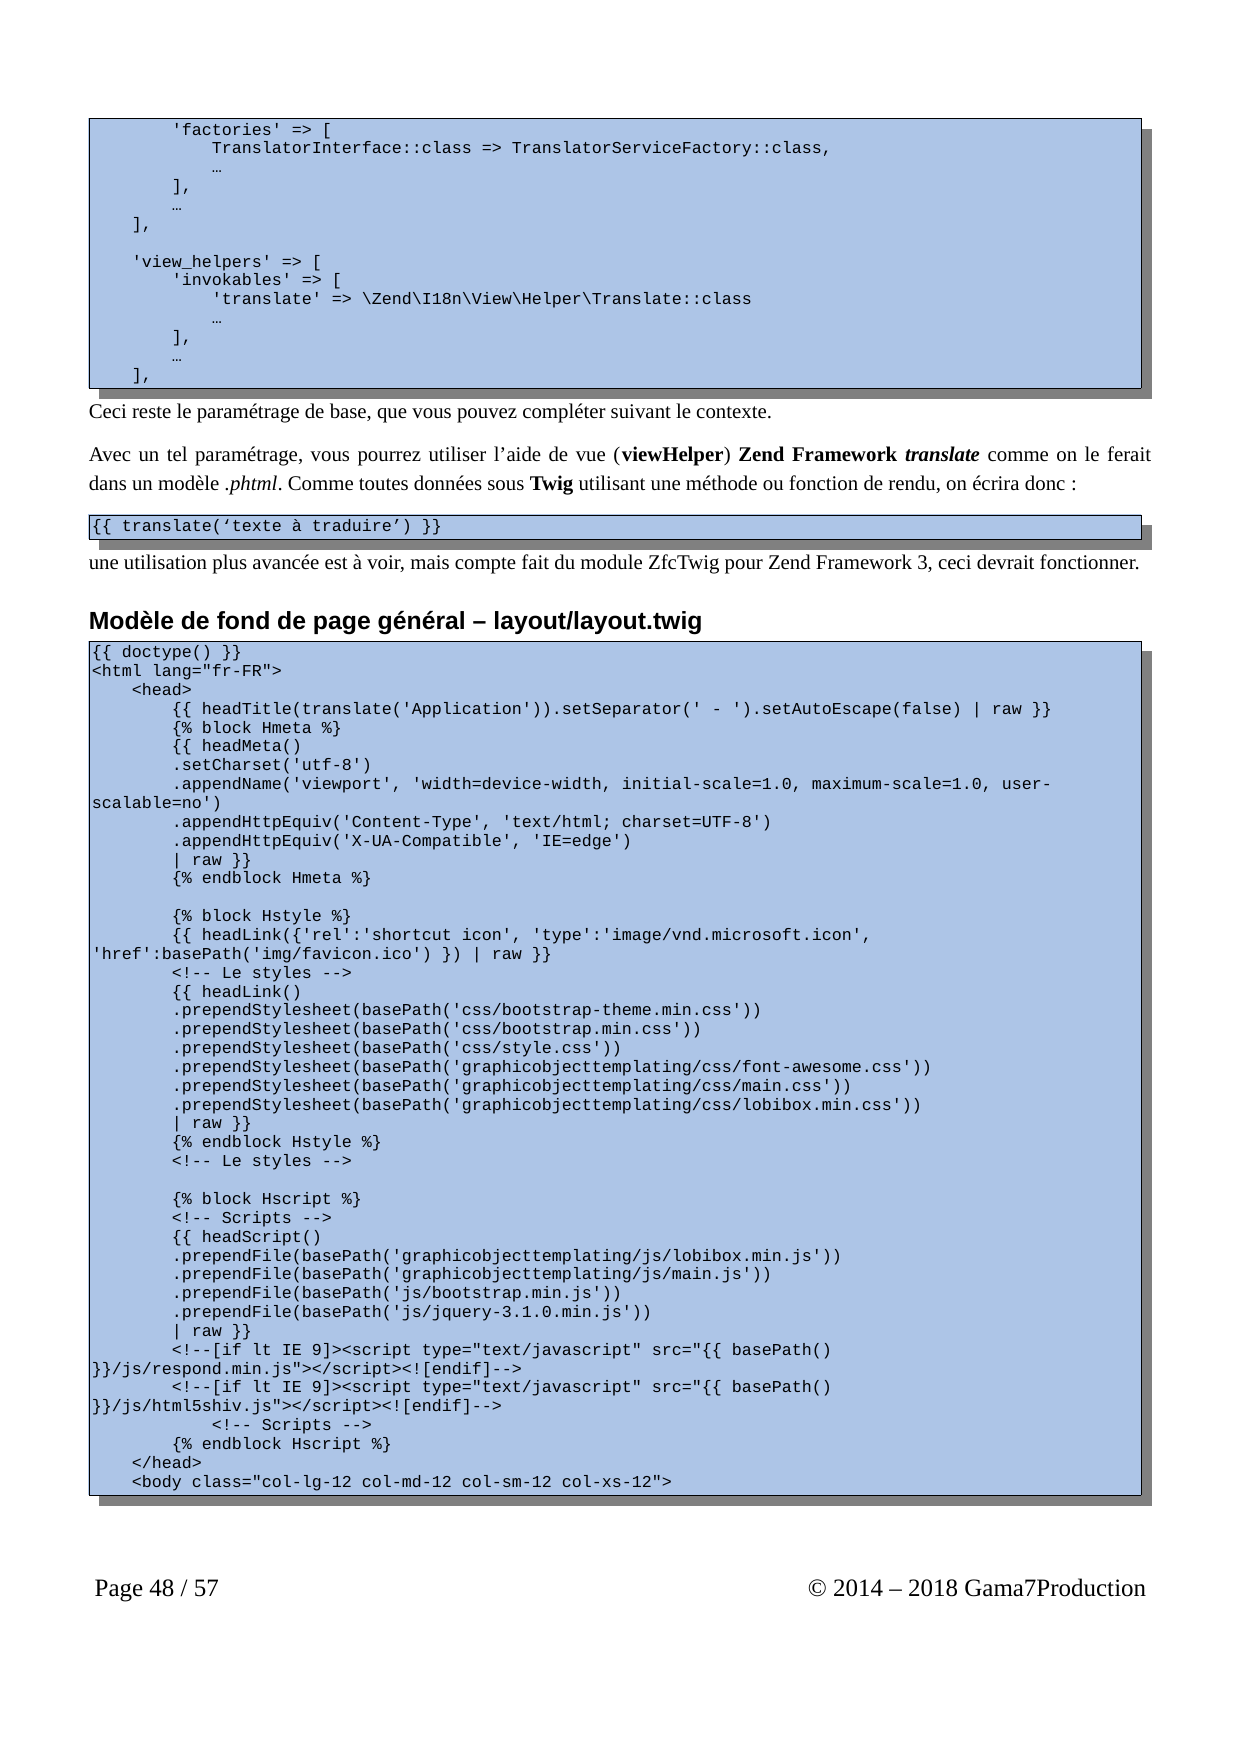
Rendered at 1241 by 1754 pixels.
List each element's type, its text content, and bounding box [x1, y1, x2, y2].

text {{ headScript() [90, 1225, 1141, 1244]
text .prependStylesheet(basePath('css/bootstrap.min.css')) [90, 1018, 1141, 1037]
text une utilisation plus avancée est à voir, mais compte fait du module ZfcTwig pour Zend Framework 3, ceci devrait fonctionner. [88, 550, 1152, 574]
text 'view_helpers' => [ [90, 250, 1141, 269]
text … [90, 344, 1141, 363]
text {{ headMeta() [90, 735, 1141, 754]
text <!--[if lt IE 9]><script type="text/javascript" src="{{ basePath() }}/js/respond.min.js"></script><![endif]--> [90, 1338, 1141, 1376]
text .prependFile(basePath('js/bootstrap.min.js')) [90, 1282, 1141, 1301]
text {{ doctype() }} [90, 642, 1141, 659]
text ], [90, 212, 1141, 231]
text {% endblock Hscript %} [90, 1433, 1141, 1451]
text .setCharset('utf-8') [90, 754, 1141, 773]
text <!--[if lt IE 9]><script type="text/javascript" src="{{ basePath() }}/js/html5shiv.js"></script><![endif]--> [90, 1376, 1141, 1414]
text {% endblock Hmeta %} [90, 867, 1141, 886]
text | raw }} [90, 848, 1141, 867]
text <!-- Le styles --> [90, 1150, 1141, 1169]
text {{ translate(‘texte à traduire’) }} [90, 516, 1141, 539]
text {{ headLink({'rel':'shortcut icon', 'type':'image/vnd.microsoft.icon', 'href':basePath('img/favicon.ico') }) | raw }} [90, 923, 1141, 961]
text <head> [90, 678, 1141, 697]
text .prependStylesheet(basePath('graphicobjecttemplating/css/lobibox.min.css')) [90, 1093, 1141, 1112]
text .prependStylesheet(basePath('graphicobjecttemplating/css/font-awesome.css')) [90, 1056, 1141, 1074]
text {{ headLink() [90, 980, 1141, 999]
text {{ headTitle(translate('Application')).setSeparator(' - ').setAutoEscape(false) | raw }} [90, 697, 1141, 716]
text … [90, 307, 1141, 326]
subtitle Modèle de fond de page général – layout/layout.twig [88, 606, 1152, 634]
text {% endblock Hstyle %} [90, 1131, 1141, 1150]
text .prependStylesheet(basePath('css/bootstrap-theme.min.css')) [90, 999, 1141, 1018]
text 'invokables' => [ [90, 269, 1141, 288]
text ], [90, 363, 1141, 388]
text .prependFile(basePath('graphicobjecttemplating/js/lobibox.min.js')) [90, 1244, 1141, 1263]
text | raw }} [90, 1112, 1141, 1131]
text Avec un tel paramétrage, vous pourrez utiliser l’aide de vue (viewHelper) Zend Framework translate comme on le ferait dans un modèle .phtml. Comme toutes données sous Twig utilisant une méthode ou fonction de rendu, on écrira donc : [88, 442, 1152, 495]
text {% block Hstyle %} [90, 905, 1141, 923]
text </head> [90, 1451, 1141, 1470]
text … [90, 193, 1141, 212]
text {% block Hmeta %} [90, 716, 1141, 735]
text .prependStylesheet(basePath('css/style.css')) [90, 1037, 1141, 1056]
text … [90, 156, 1141, 175]
text <body class="col-lg-12 col-md-12 col-sm-12 col-xs-12"> [90, 1470, 1141, 1495]
text {% block Hscript %} [90, 1187, 1141, 1206]
text .prependStylesheet(basePath('graphicobjecttemplating/css/main.css')) [90, 1074, 1141, 1093]
text ], [90, 326, 1141, 344]
text .appendName('viewport', 'width=device-width, initial-scale=1.0, maximum-scale=1.0, user-scalable=no') [90, 773, 1141, 810]
text ], [90, 175, 1141, 193]
text Ceci reste le paramétrage de base, que vous pouvez compléter suivant le contexte. [88, 399, 1152, 423]
text <!-- Scripts --> [90, 1206, 1141, 1225]
text .appendHttpEquiv('Content-Type', 'text/html; charset=UTF-8') [90, 810, 1141, 829]
text .prependFile(basePath('js/jquery-3.1.0.min.js')) [90, 1301, 1141, 1319]
text 'translate' => \Zend\I18n\View\Helper\Translate::class [90, 288, 1141, 307]
text <!-- Le styles --> [90, 961, 1141, 980]
text .appendHttpEquiv('X-UA-Compatible', 'IE=edge') [90, 829, 1141, 848]
text 'factories' => [ [90, 119, 1141, 137]
text <html lang="fr-FR"> [90, 659, 1141, 678]
text .prependFile(basePath('graphicobjecttemplating/js/main.js')) [90, 1263, 1141, 1282]
text | raw }} [90, 1319, 1141, 1338]
text <!-- Scripts --> [90, 1414, 1141, 1433]
text TranslatorInterface::class => TranslatorServiceFactory::class, [90, 137, 1141, 156]
